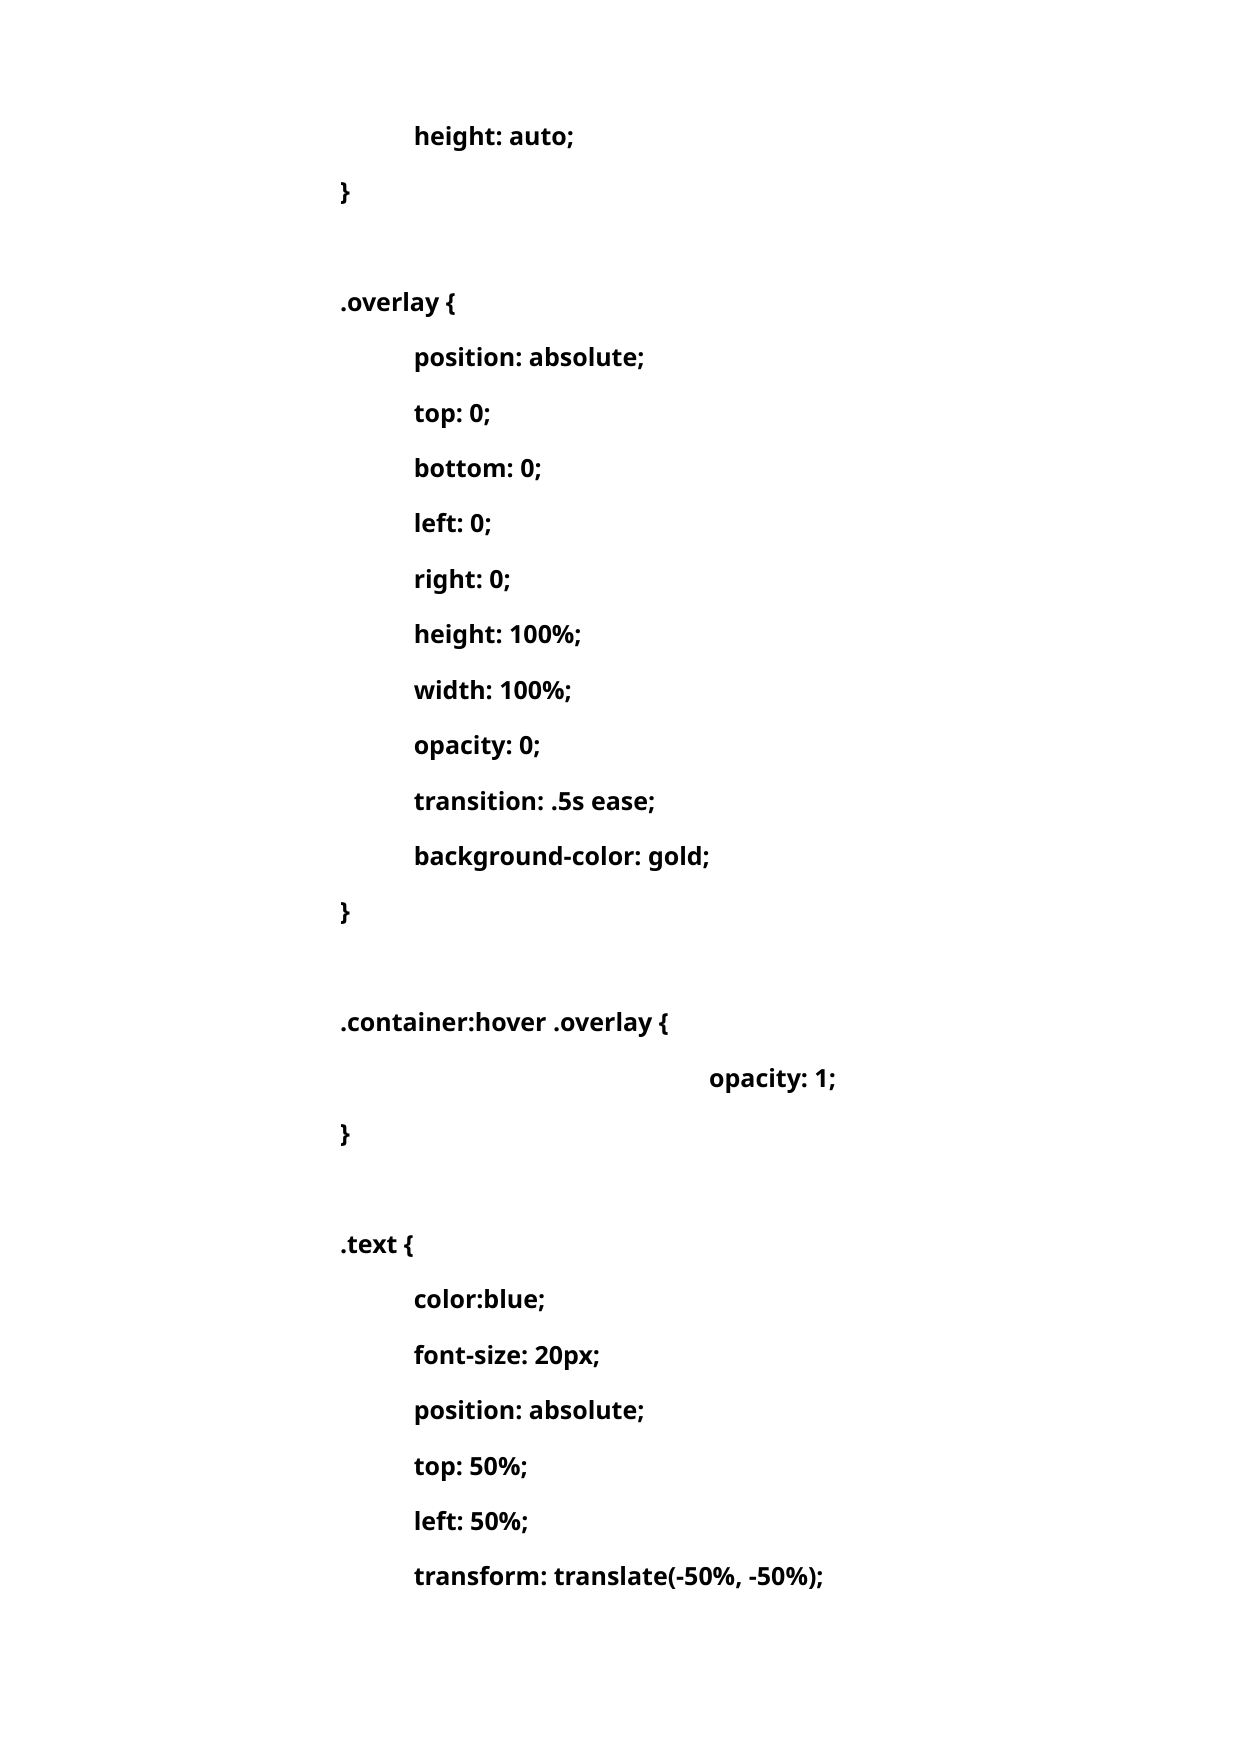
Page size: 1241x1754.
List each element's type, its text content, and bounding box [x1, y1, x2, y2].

text height: 100%; [118, 617, 1122, 651]
text width: 100%; [118, 672, 1122, 706]
text position: absolute; [118, 340, 1122, 374]
text .overlay { [118, 284, 1122, 318]
text position: absolute; [118, 1393, 1122, 1427]
text .text { [118, 1226, 1122, 1261]
text opacity: 1; [118, 1060, 1122, 1094]
text } [118, 1116, 1122, 1150]
text bottom: 0; [118, 451, 1122, 485]
text right: 0; [118, 561, 1122, 596]
text left: 0; [118, 506, 1122, 540]
text transform: translate(-50%, -50%); [118, 1559, 1122, 1593]
text } [118, 894, 1122, 928]
text left: 50%; [118, 1503, 1122, 1538]
text transition: .5s ease; [118, 783, 1122, 817]
text opacity: 0; [118, 728, 1122, 762]
text background-color: gold; [118, 838, 1122, 873]
text height: auto; [118, 118, 1122, 152]
text } [118, 173, 1122, 208]
text top: 50%; [118, 1448, 1122, 1482]
text font-size: 20px; [118, 1337, 1122, 1371]
text .container:hover .overlay { [118, 1005, 1122, 1039]
text color:blue; [118, 1282, 1122, 1316]
text top: 0; [118, 395, 1122, 429]
